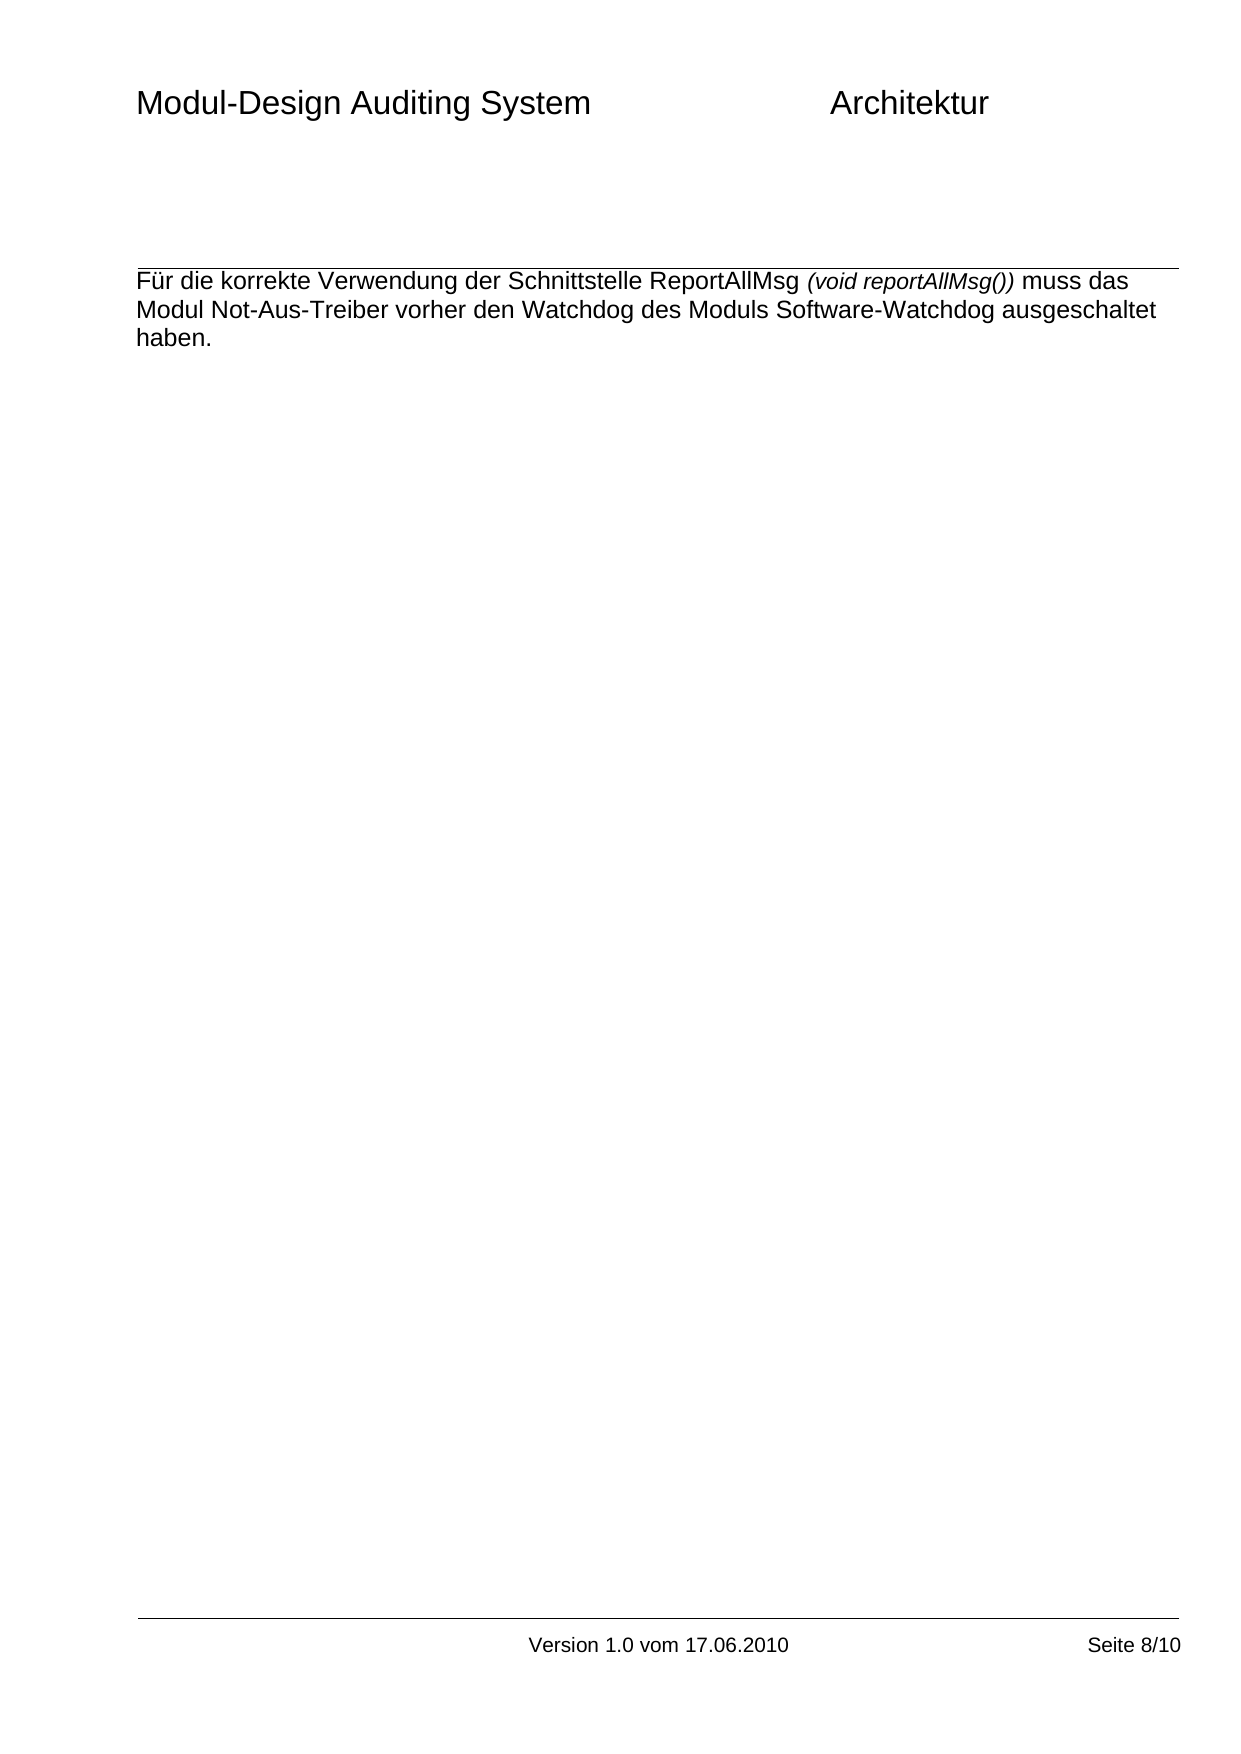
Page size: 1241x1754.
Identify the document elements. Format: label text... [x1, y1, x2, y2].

text Für die korrekte Verwendung der Schnittstelle ReportAllMsg (void reportAllMsg()) muss das Modul Not-Aus-Treiber vorher den Watchdog des Moduls Software-Watchdog ausgeschaltet haben. [136, 289, 1181, 352]
